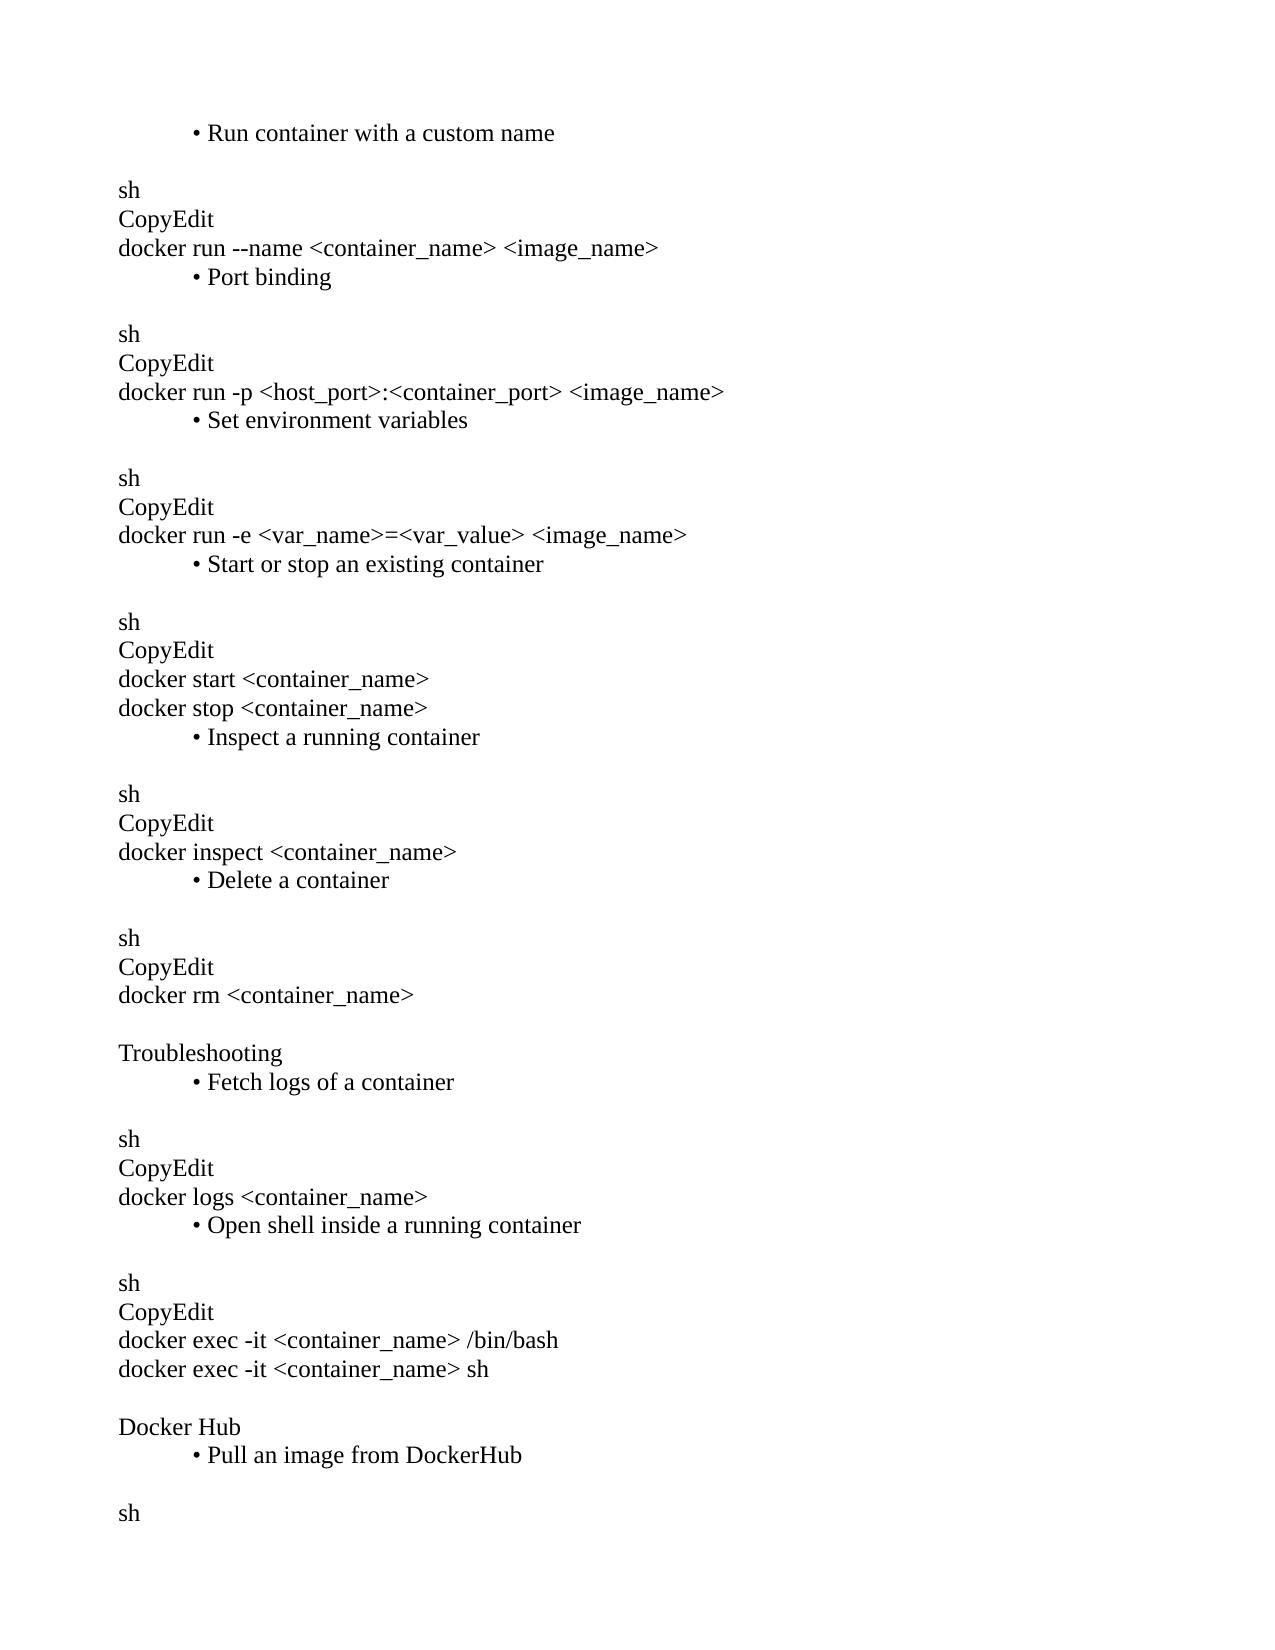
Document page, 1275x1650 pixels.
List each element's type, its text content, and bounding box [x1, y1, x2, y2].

text docker logs <container_name> [118, 1182, 1157, 1211]
text docker stop <container_name> [118, 693, 1157, 722]
text CopyEdit [118, 1153, 1157, 1182]
text • Start or stop an existing container [118, 549, 1157, 578]
text CopyEdit [118, 348, 1157, 377]
text sh [118, 923, 1157, 952]
text CopyEdit [118, 808, 1157, 837]
text sh [118, 1268, 1157, 1297]
text • Fetch logs of a container [118, 1067, 1157, 1096]
text docker rm <container_name> [118, 981, 1157, 1009]
text sh [118, 779, 1157, 808]
text CopyEdit [118, 952, 1157, 981]
text docker run --name <container_name> <image_name> [118, 233, 1157, 262]
text docker start <container_name> [118, 664, 1157, 693]
text sh [118, 1498, 1157, 1527]
text • Open shell inside a running container [118, 1211, 1157, 1239]
text • Run container with a custom name [118, 118, 1157, 147]
text docker exec -it <container_name> /bin/bash [118, 1326, 1157, 1354]
text docker run -e <var_name>=<var_value> <image_name> [118, 521, 1157, 549]
text • Set environment variables [118, 406, 1157, 434]
text docker run -p <host_port>:<container_port> <image_name> [118, 377, 1157, 406]
text CopyEdit [118, 1297, 1157, 1326]
text CopyEdit [118, 204, 1157, 233]
text • Delete a container [118, 866, 1157, 894]
text docker inspect <container_name> [118, 837, 1157, 866]
text • Inspect a running container [118, 722, 1157, 751]
text Troubleshooting [118, 1038, 1157, 1067]
text sh [118, 607, 1157, 636]
text sh [118, 1124, 1157, 1153]
text sh [118, 463, 1157, 492]
text sh [118, 176, 1157, 204]
text CopyEdit [118, 636, 1157, 664]
text docker exec -it <container_name> sh [118, 1354, 1157, 1383]
text sh [118, 319, 1157, 348]
text • Pull an image from DockerHub [118, 1441, 1157, 1469]
text Docker Hub [118, 1412, 1157, 1441]
text CopyEdit [118, 492, 1157, 521]
text • Port binding [118, 262, 1157, 291]
